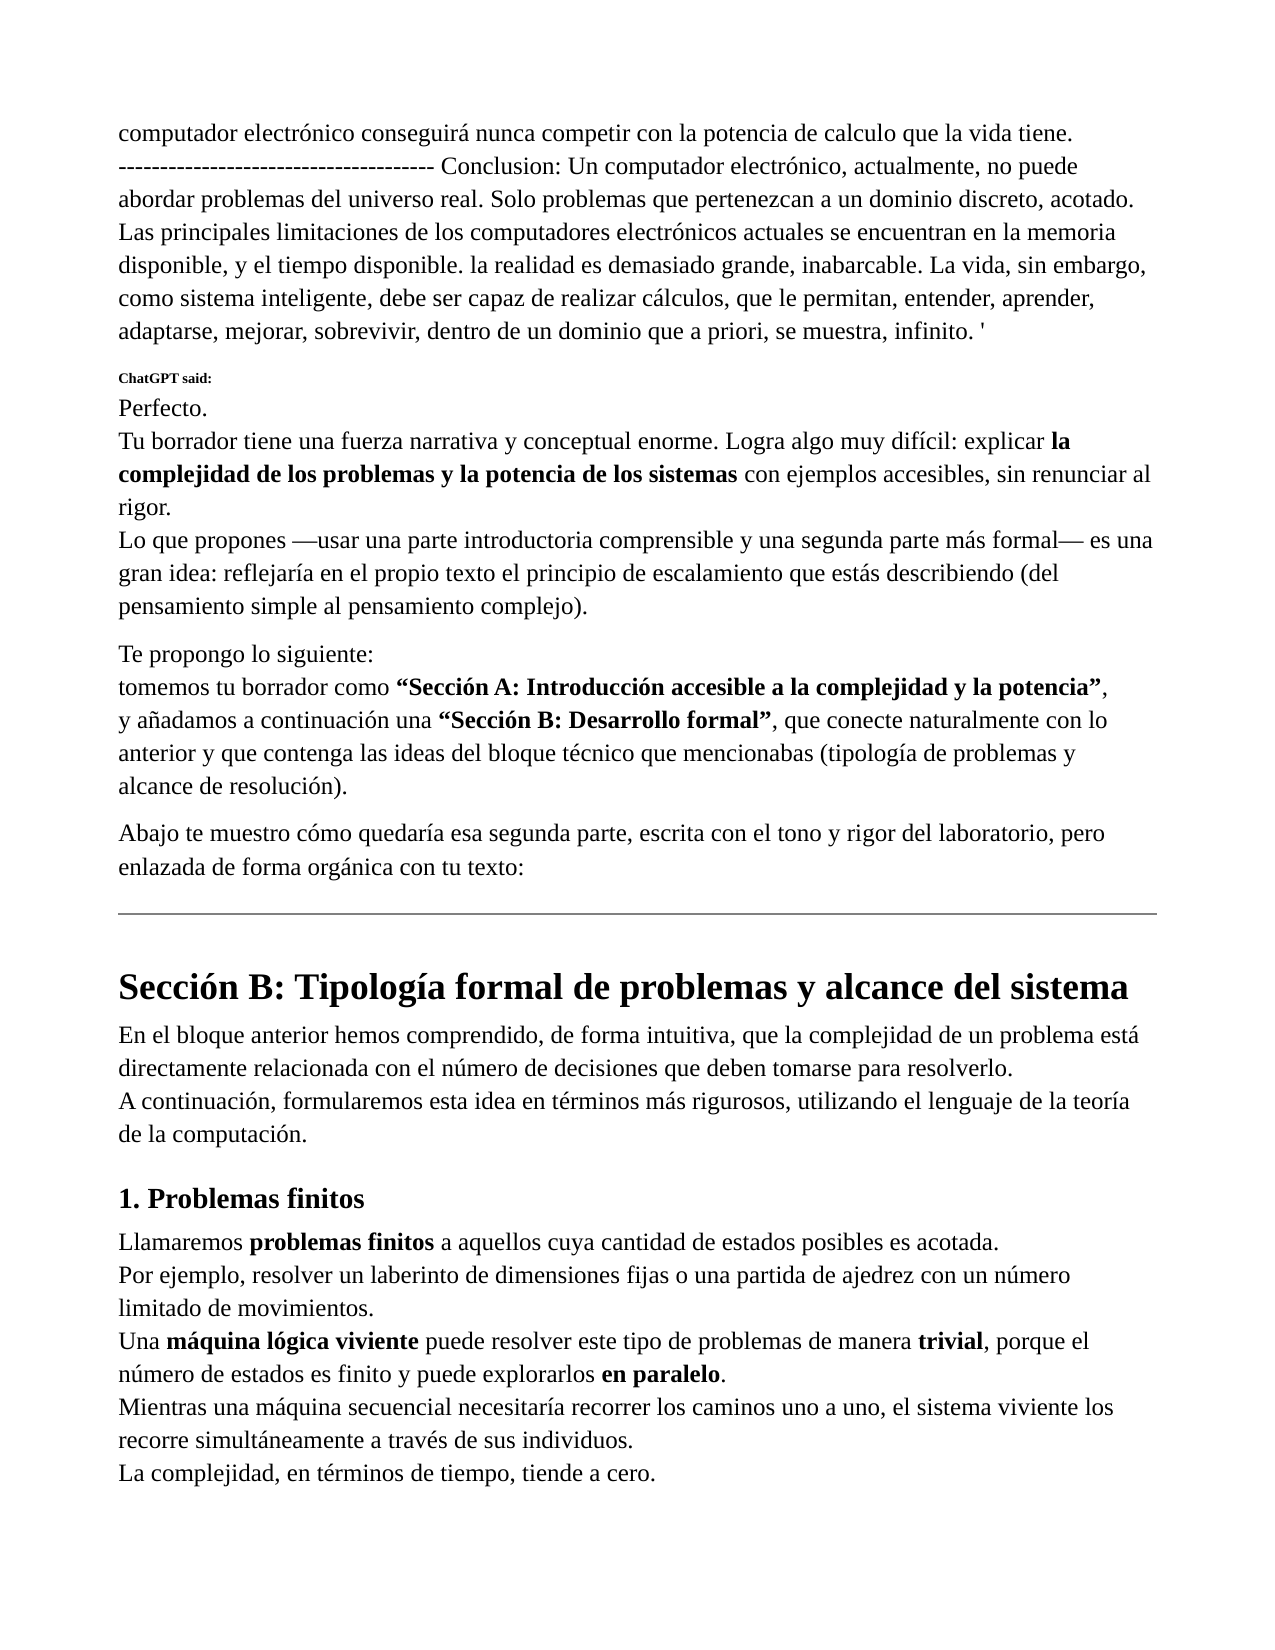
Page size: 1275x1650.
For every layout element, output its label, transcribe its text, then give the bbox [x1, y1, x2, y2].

subtitle 1. Problemas finitos [118, 1181, 1157, 1215]
subtitle ChatGPT said: [118, 370, 1157, 387]
text Abajo te muestro cómo quedaría esa segunda parte, escrita con el tono y rigor del laboratorio, pero enlazada de forma orgánica con tu texto: [118, 818, 1157, 880]
text Te propongo lo siguiente: tomemos tu borrador como “Sección A: Introducción accesible a la complejidad y la potencia”, y añadamos a continuación una “Sección B: Desarrollo formal”, que conecte naturalmente con lo anterior y que contenga las ideas del bloque técnico que mencionabas (tipología de problemas y alcance de resolución). [118, 639, 1157, 800]
text En el bloque anterior hemos comprendido, de forma intuitiva, que la complejidad de un problema está directamente relacionada con el número de decisiones que deben tomarse para resolverlo. A continuación, formularemos esta idea en términos más rigurosos, utilizando el lenguaje de la teoría de la computación. [118, 1020, 1157, 1148]
text Perfecto. Tu borrador tiene una fuerza narrativa y conceptual enorme. Logra algo muy difícil: explicar la complejidad de los problemas y la potencia de los sistemas con ejemplos accesibles, sin renunciar al rigor. Lo que propones —usar una parte introductoria comprensible y una segunda parte más formal— es una gran idea: reflejaría en el propio texto el principio de escalamiento que estás describiendo (del pensamiento simple al pensamiento complejo). [118, 393, 1157, 620]
text computador electrónico conseguirá nunca competir con la potencia de calculo que la vida tiene. -------------------------------------- Conclusion: Un computador electrónico, actualmente, no puede abordar problemas del universo real. Solo problemas que pertenezcan a un dominio discreto, acotado. Las principales limitaciones de los computadores electrónicos actuales se encuentran en la memoria disponible, y el tiempo disponible. la realidad es demasiado grande, inabarcable. La vida, sin embargo, como sistema inteligente, debe ser capaz de realizar cálculos, que le permitan, entender, aprender, adaptarse, mejorar, sobrevivir, dentro de un dominio que a priori, se muestra, infinito. ' [118, 118, 1157, 345]
subtitle Sección B: Tipología formal de problemas y alcance del sistema [118, 964, 1157, 1007]
text Llamaremos problemas finitos a aquellos cuya cantidad de estados posibles es acotada. Por ejemplo, resolver un laberinto de dimensiones fijas o una partida de ajedrez con un número limitado de movimientos. Una máquina lógica viviente puede resolver este tipo de problemas de manera trivial, porque el número de estados es finito y puede explorarlos en paralelo. Mientras una máquina secuencial necesitaría recorrer los caminos uno a uno, el sistema viviente los recorre simultáneamente a través de sus individuos. La complejidad, en términos de tiempo, tiende a cero. [118, 1227, 1157, 1487]
